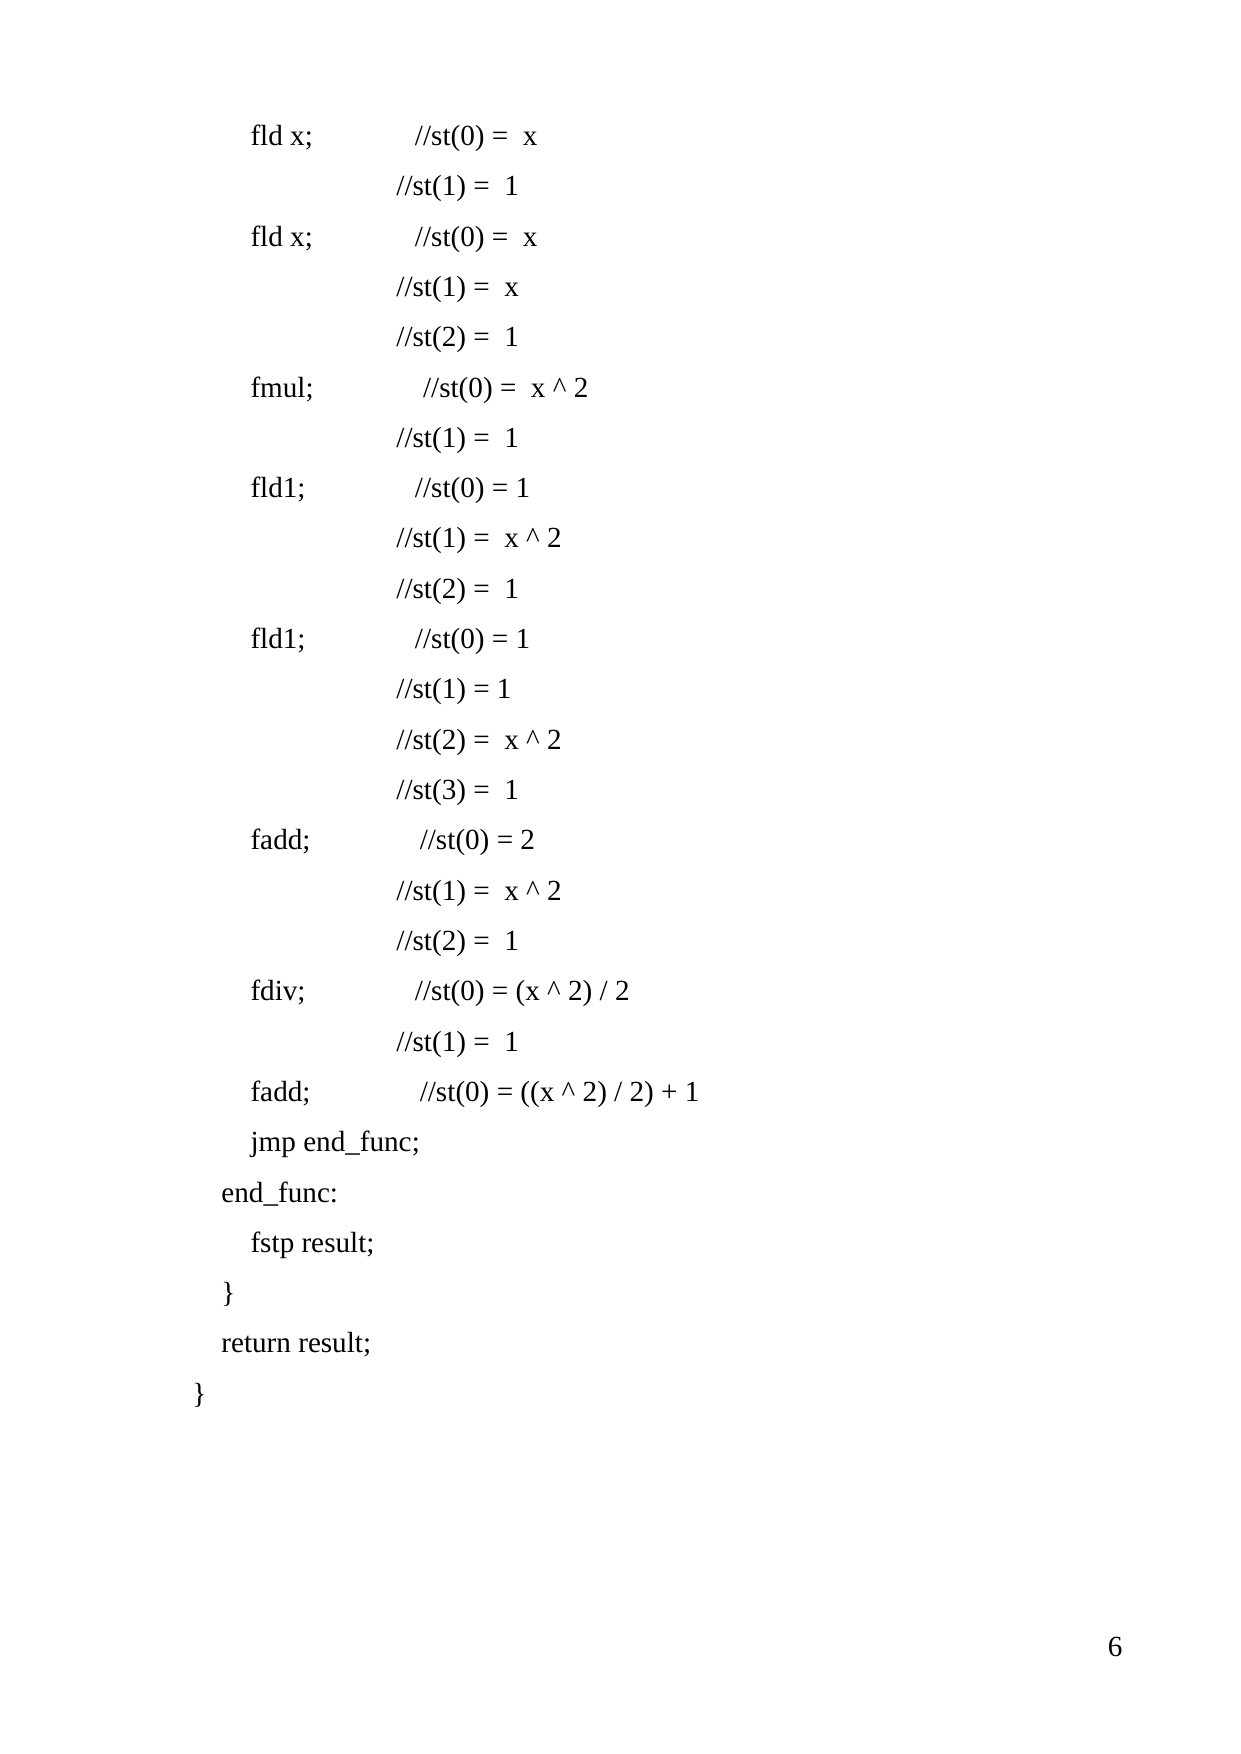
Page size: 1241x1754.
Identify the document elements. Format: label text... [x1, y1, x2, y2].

text fstp result; [118, 1225, 1122, 1258]
text } [118, 1275, 1122, 1309]
text //st(3) = 1 [118, 772, 1122, 806]
text fld x; //st(0) = x [118, 219, 1122, 252]
text fld x; //st(0) = x [118, 118, 1122, 152]
text fmul; //st(0) = x ^ 2 [118, 370, 1122, 403]
text } [118, 1376, 1122, 1409]
text fadd; //st(0) = ((x ^ 2) / 2) + 1 [118, 1074, 1122, 1108]
text fdiv; //st(0) = (x ^ 2) / 2 [118, 973, 1122, 1007]
text //st(1) = 1 [118, 1024, 1122, 1057]
text //st(1) = 1 [118, 672, 1122, 705]
text //st(1) = x [118, 269, 1122, 303]
text //st(2) = 1 [118, 571, 1122, 604]
text fld1; //st(0) = 1 [118, 470, 1122, 504]
text //st(1) = 1 [118, 420, 1122, 453]
text fld1; //st(0) = 1 [118, 621, 1122, 655]
text //st(2) = 1 [118, 319, 1122, 353]
text //st(1) = x ^ 2 [118, 873, 1122, 906]
text jmp end_func; [118, 1124, 1122, 1158]
text //st(1) = 1 [118, 168, 1122, 202]
text fadd; //st(0) = 2 [118, 822, 1122, 856]
text //st(2) = 1 [118, 923, 1122, 957]
text return result; [118, 1326, 1122, 1359]
text //st(1) = x ^ 2 [118, 521, 1122, 554]
text //st(2) = x ^ 2 [118, 722, 1122, 755]
text end_func: [118, 1175, 1122, 1208]
